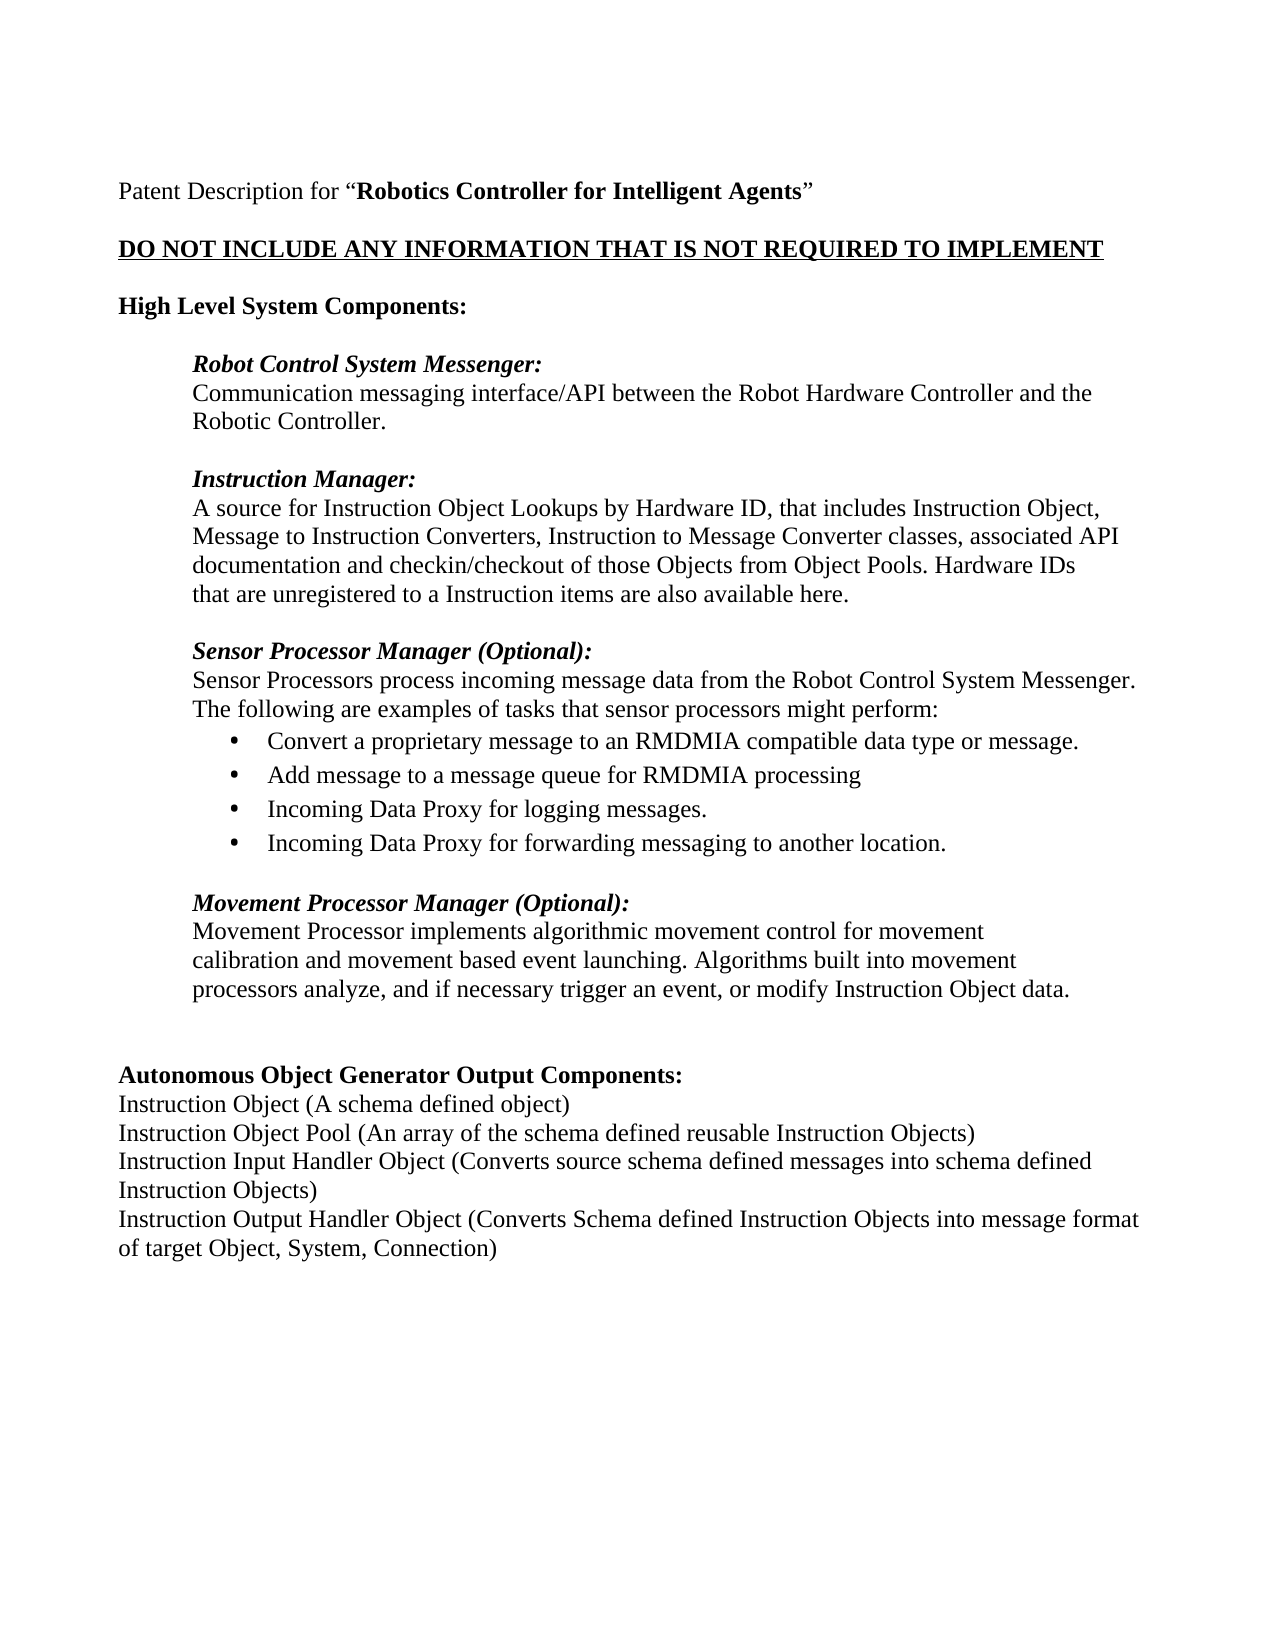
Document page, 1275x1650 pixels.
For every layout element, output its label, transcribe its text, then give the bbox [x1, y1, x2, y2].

list Add message to a message queue for RMDMIA processing [229, 757, 1157, 791]
text Patent Description for “Robotics Controller for Intelligent Agents” [118, 176, 1157, 205]
text Instruction Object Pool (An array of the schema defined reusable Instruction Objects) [118, 1118, 1157, 1146]
text Autonomous Object Generator Output Components: [118, 1060, 1157, 1089]
text processors analyze, and if necessary trigger an event, or modify Instruction Object data. [192, 974, 1157, 1003]
text that are unregistered to a Instruction items are also available here. [192, 579, 1157, 608]
text Instruction Input Handler Object (Converts source schema defined messages into schema defined Instruction Objects) [118, 1146, 1157, 1204]
text The following are examples of tasks that sensor processors might perform: [192, 694, 1157, 723]
text Instruction Object (A schema defined object) [118, 1089, 1157, 1118]
text calibration and movement based event launching. Algorithms built into movement [192, 945, 1157, 974]
text Movement Processor Manager (Optional): [192, 888, 1157, 916]
text Instruction Manager: [192, 464, 1157, 493]
text Sensor Processor Manager (Optional): [192, 636, 1157, 665]
text Sensor Processors process incoming message data from the Robot Control System Messenger. [192, 665, 1157, 694]
text Communication messaging interface/API between the Robot Hardware Controller and the Robotic Controller. [192, 378, 1157, 435]
text Instruction Output Handler Object (Converts Schema defined Instruction Objects into message format of target Object, System, Connection) [118, 1204, 1157, 1261]
text High Level System Components: [118, 291, 1157, 320]
list Convert a proprietary message to an RMDMIA compatible data type or message. [229, 723, 1157, 757]
text Robot Control System Messenger: [192, 349, 1157, 378]
text A source for Instruction Object Lookups by Hardware ID, that includes Instruction Object, Message to Instruction Converters, Instruction to Message Converter classes, associated API documentation and checkin/checkout of those Objects from Object Pools. Hardware IDs [192, 493, 1157, 579]
list Incoming Data Proxy for logging messages. [229, 791, 1157, 825]
list Incoming Data Proxy for forwarding messaging to another location. [229, 825, 1157, 859]
text DO NOT INCLUDE ANY INFORMATION THAT IS NOT REQUIRED TO IMPLEMENT [118, 234, 1157, 263]
text Movement Processor implements algorithmic movement control for movement [192, 916, 1157, 945]
